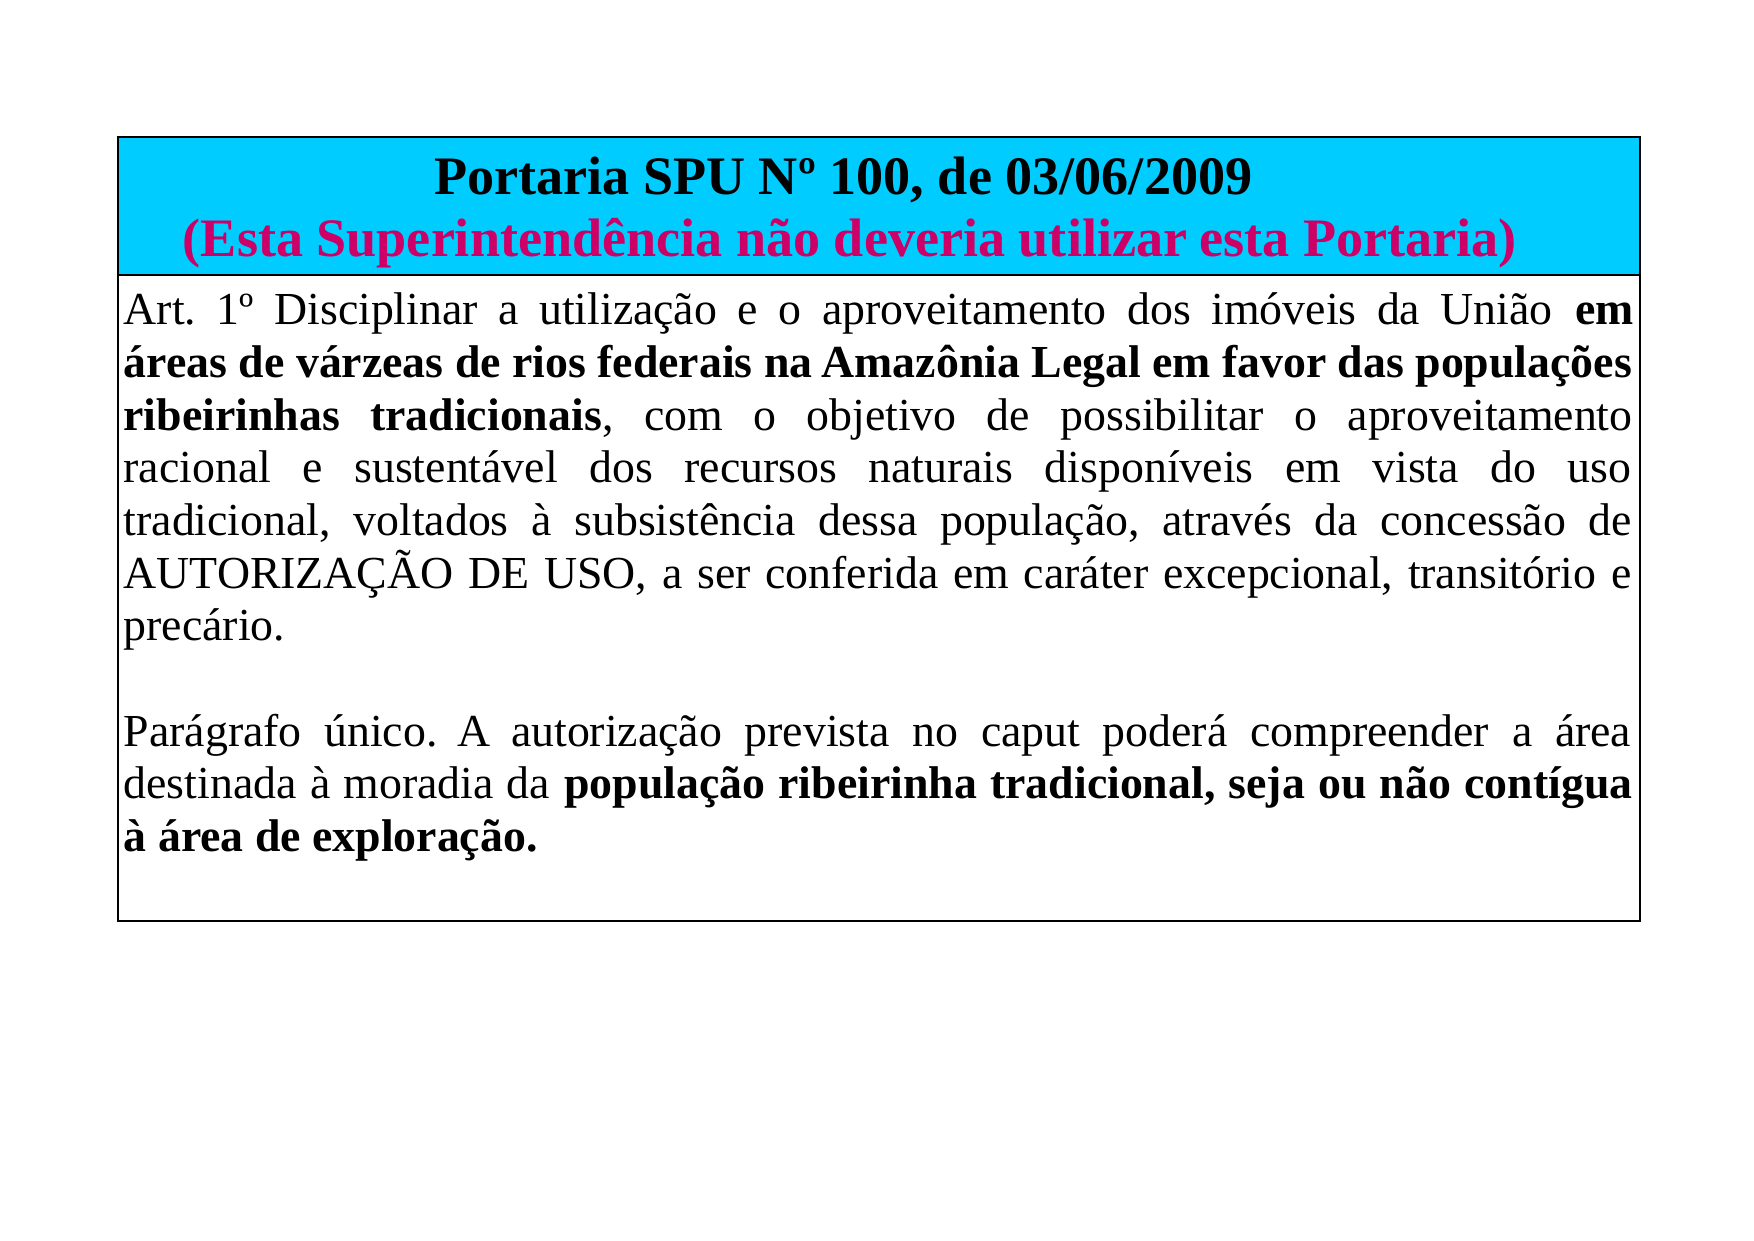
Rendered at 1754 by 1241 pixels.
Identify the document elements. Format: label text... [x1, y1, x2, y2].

table_header Portaria SPU Nº 100, de 03/06/2009 (Esta Superintendência não deveria utilizar esta Portaria) [119, 138, 1639, 274]
table_cell Art. 1º Disciplinar a utilização e o aproveitamento dos imóveis da União em áreas de várzeas de rios federais na Amazônia Legal em favor das populações ribeirinhas tradicionais, com o objetivo de possibilitar o aproveitamento racional e sustentável dos recursos naturais disponíveis em vista do uso tradicional, voltados à subsistência dessa população, através da concessão de AUTORIZAÇÃO DE USO, a ser conferida em caráter excepcional, transitório e precário. Parágrafo único. A autorização prevista no caput poderá compreender a área destinada à moradia da população ribeirinha tradicional, seja ou não contígua à área de exploração. [119, 276, 1639, 920]
